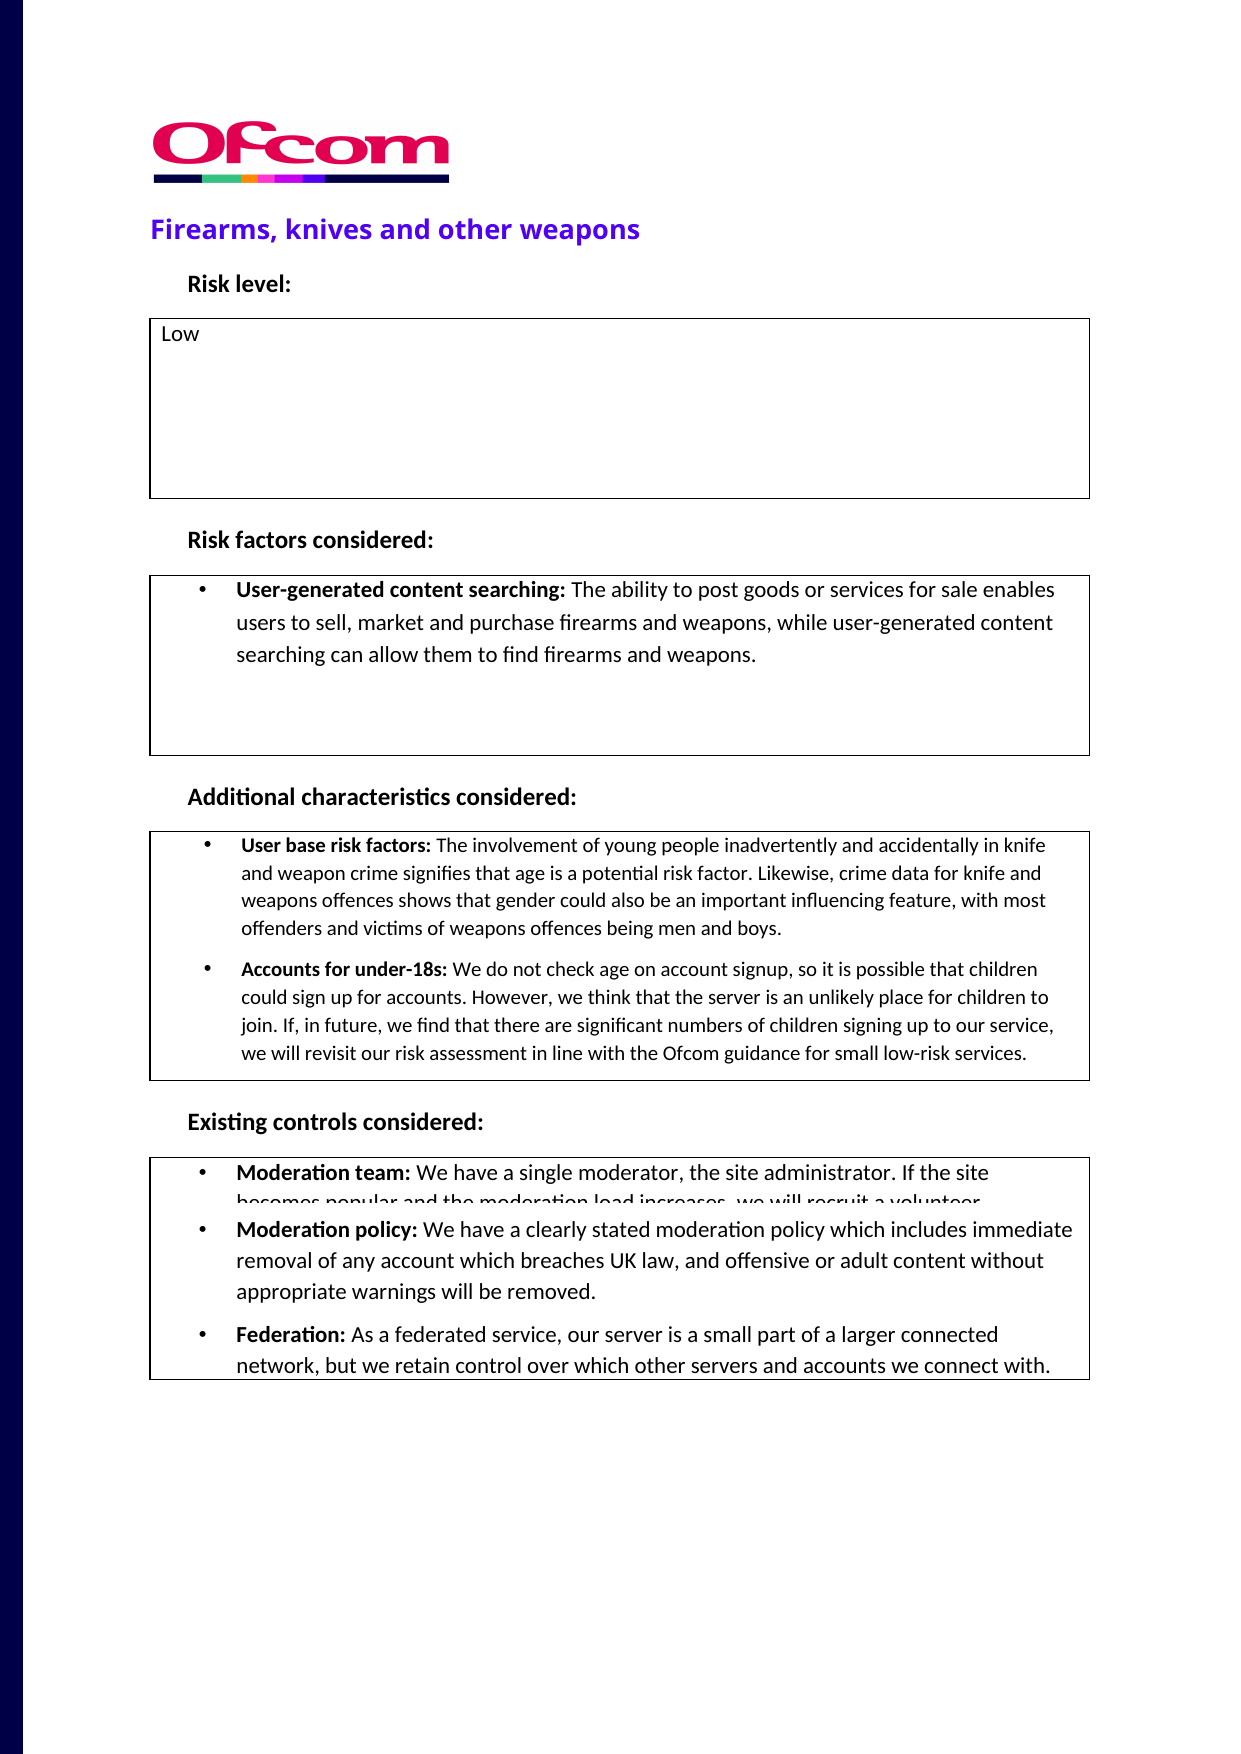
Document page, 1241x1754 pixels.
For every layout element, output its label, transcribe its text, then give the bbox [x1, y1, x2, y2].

picture [150, 118, 452, 186]
table_header Low [151, 319, 1089, 498]
table_header User-generated content searching: The ability to post goods or services for sale enables users to sell, market and purchase firearms and weapons, while user-generated content searching can allow them to find firearms and weapons. [151, 576, 1089, 754]
text Risk level: [187, 268, 1090, 299]
text Existing controls considered: [187, 1106, 1090, 1137]
table_header Moderation team: We have a single moderator, the site administrator. If the site becomes popular and the moderation load increases, we will recruit a volunteer moderation team to keep our moderation responsive. Moderation policy: We have a clearly stated moderation policy which includes immediate removal of any account which breaches UK law, and offensive or adult content without appropriate warnings will be removed. Federation: As a federated service, our server is a small part of a larger connected network, but we retain control over which other servers and accounts we connect with. We proactively limit or block instances and remote accounts known to be incompatible with our code of conduct, and quickly move to moderate appropriately when new reports are received. [151, 1158, 1089, 1379]
table_header User base risk factors: The involvement of young people inadvertently and accidentally in knife and weapon crime signifies that age is a potential risk factor. Likewise, crime data for knife and weapons offences shows that gender could also be an important influencing feature, with most offenders and victims of weapons offences being men and boys. Accounts for under-18s: We do not check age on account signup, so it is possible that children could sign up for accounts. However, we think that the server is an unlikely place for children to join. If, in future, we find that there are significant numbers of children signing up to our service, we will revisit our risk assessment in line with the Ofcom guidance for small low-risk services. [151, 832, 1089, 1080]
subtitle Firearms, knives and other weapons [150, 211, 1090, 248]
text Risk factors considered: [187, 524, 1090, 555]
text Additional characteristics considered: [187, 781, 1090, 811]
